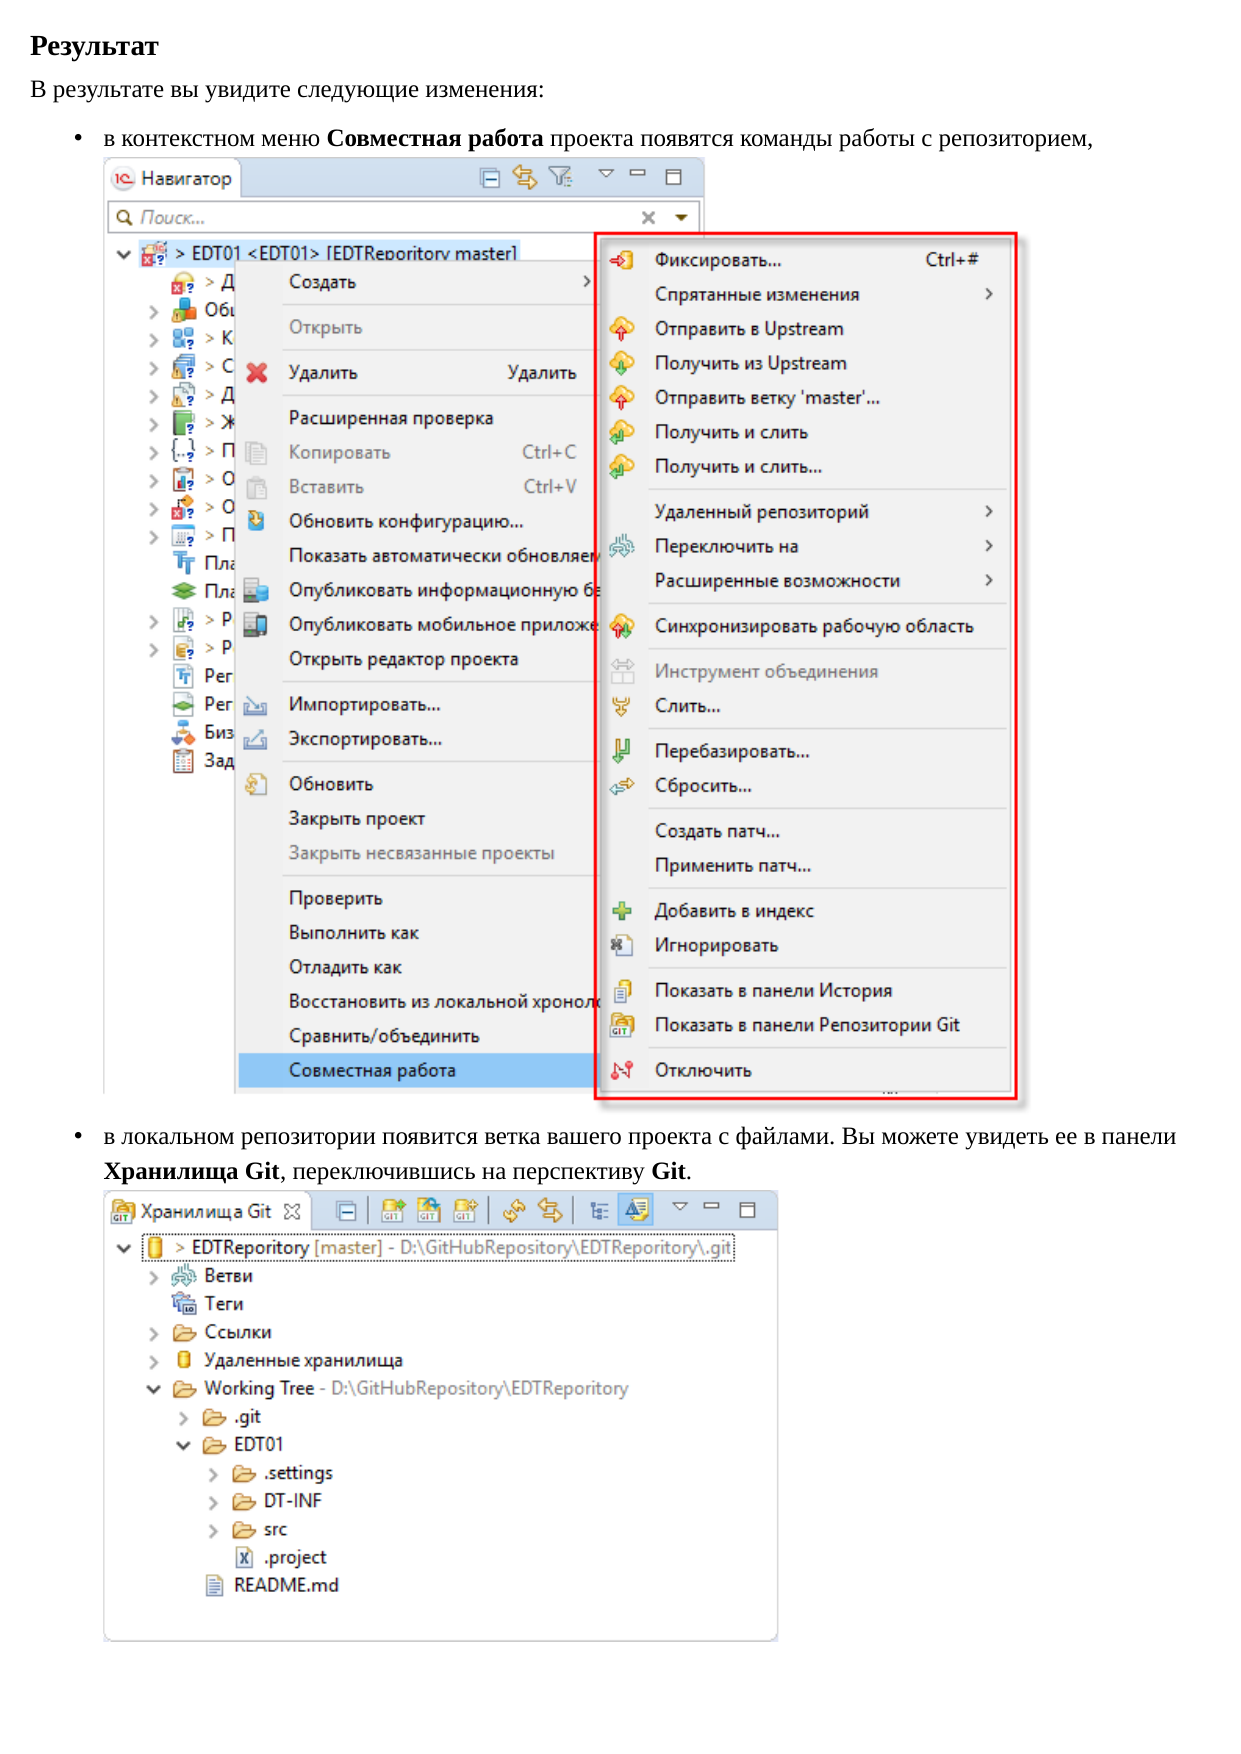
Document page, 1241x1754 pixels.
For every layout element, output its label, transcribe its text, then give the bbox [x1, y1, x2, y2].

picture [103, 1190, 779, 1642]
list в контекстном меню Совместная работа проекта появятся команды работы с репозиторием, [74, 123, 1211, 152]
text В результате вы увидите следующие изменения: [30, 74, 1211, 103]
list в локальном репозитории появится ветка вашего проекта с файлами. Вы можете увидеть ее в панели Хранилища Git, переключившись на перспективу Git. [74, 1121, 1211, 1184]
subtitle Результат [30, 28, 1211, 62]
picture [103, 157, 1032, 1116]
